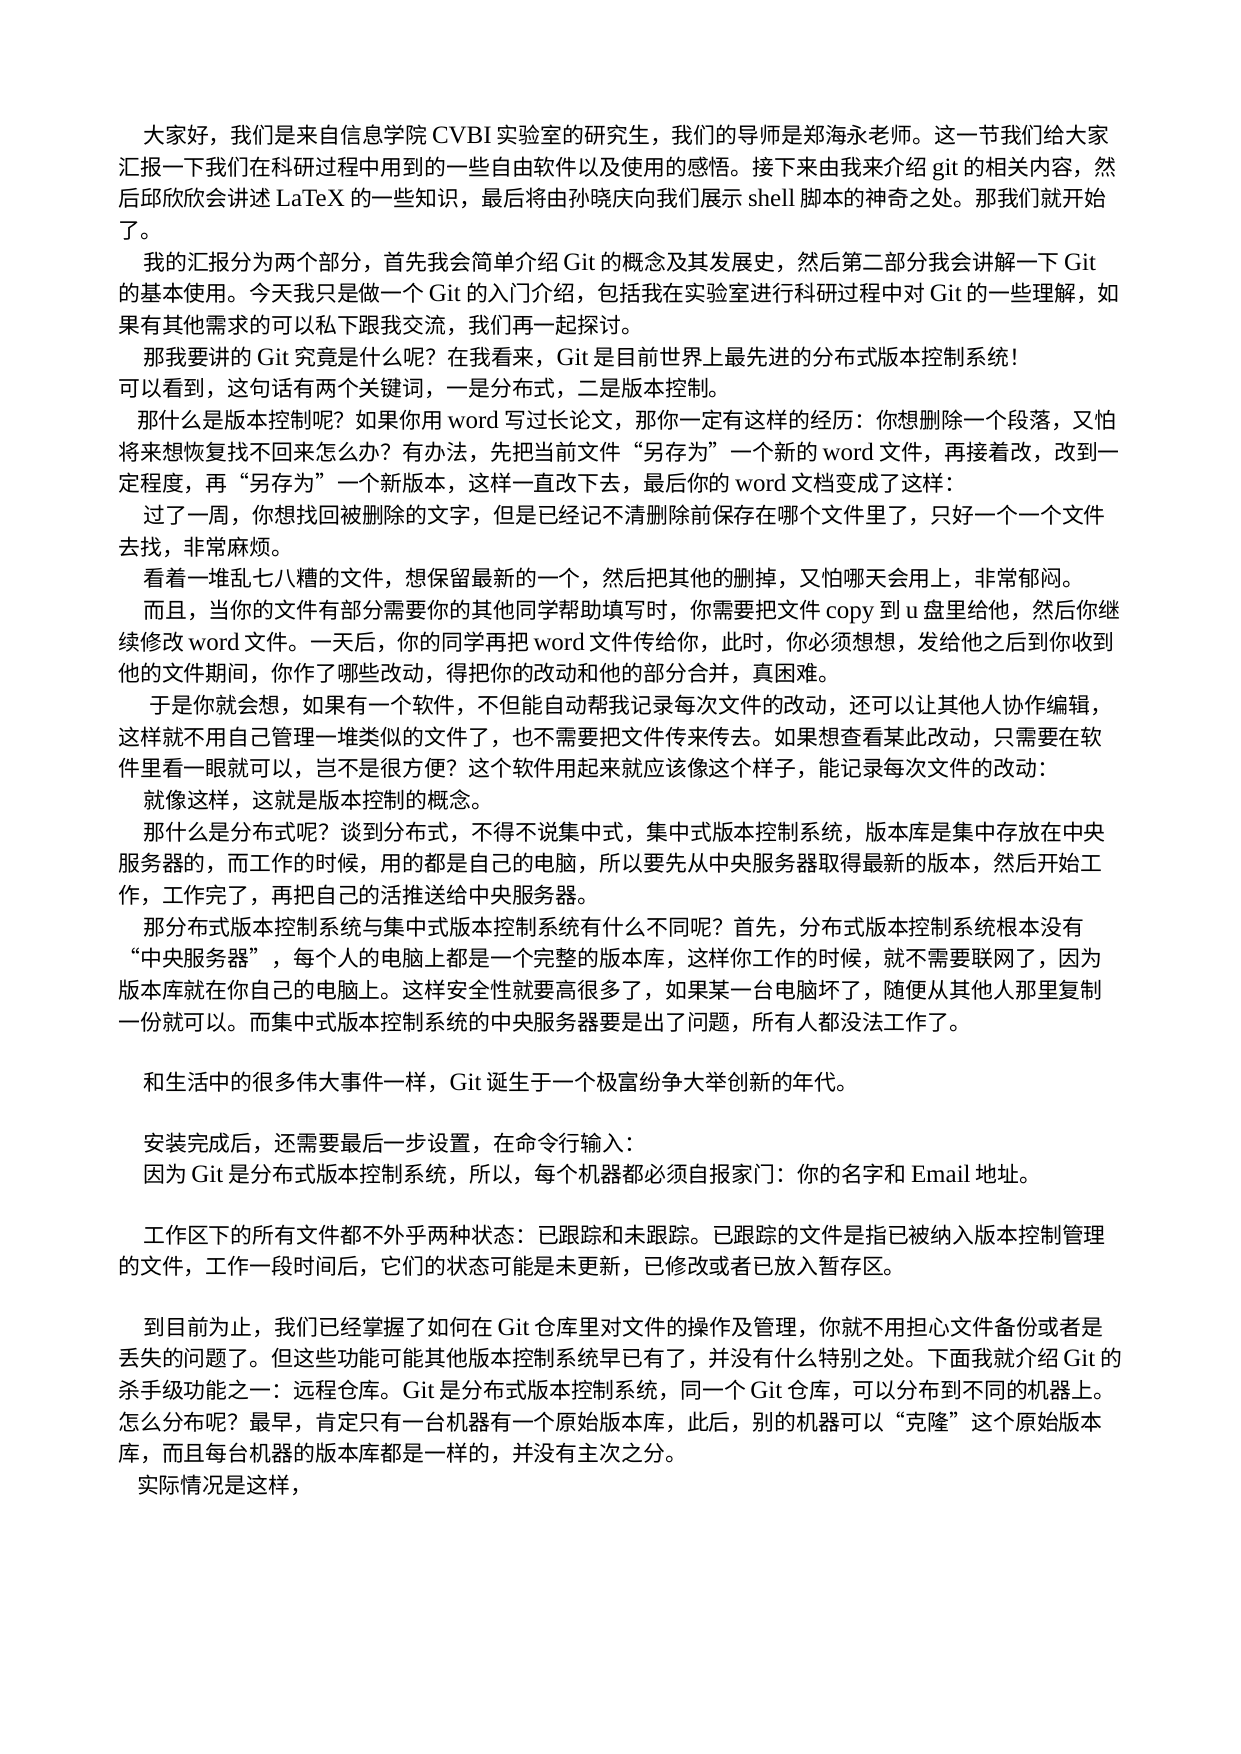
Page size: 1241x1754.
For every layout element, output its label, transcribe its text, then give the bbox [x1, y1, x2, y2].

text 那我要讲的Git究竟是什么呢？在我看来，Git是目前世界上最先进的分布式版本控制系统！ [118, 340, 1122, 371]
text 我的汇报分为两个部分，首先我会简单介绍Git的概念及其发展史，然后第二部分我会讲解一下Git的基本使用。今天我只是做一个Git的入门介绍，包括我在实验室进行科研过程中对Git的一些理解，如果有其他需求的可以私下跟我交流，我们再一起探讨。 [118, 245, 1122, 340]
text 和生活中的很多伟大事件一样，Git诞生于一个极富纷争大举创新的年代。 [118, 1065, 1122, 1097]
text 实际情况是这样， [118, 1468, 1122, 1500]
text 工作区下的所有文件都不外乎两种状态：已跟踪和未跟踪。已跟踪的文件是指已被纳入版本控制管理的文件，工作一段时间后，它们的状态可能是未更新，已修改或者已放入暂存区。 [118, 1218, 1122, 1281]
text 于是你就会想，如果有一个软件，不但能自动帮我记录每次文件的改动，还可以让其他人协作编辑，这样就不用自己管理一堆类似的文件了，也不需要把文件传来传去。如果想查看某此改动，只需要在软件里看一眼就可以，岂不是很方便？这个软件用起来就应该像这个样子，能记录每次文件的改动： [118, 688, 1122, 783]
text 而且，当你的文件有部分需要你的其他同学帮助填写时，你需要把文件copy到u盘里给他，然后你继续修改word文件。一天后，你的同学再把word文件传给你，此时，你必须想想，发给他之后到你收到他的文件期间，你作了哪些改动，得把你的改动和他的部分合并，真困难。 [118, 593, 1122, 688]
text 那什么是分布式呢？谈到分布式，不得不说集中式，集中式版本控制系统，版本库是集中存放在中央服务器的，而工作的时候，用的都是自己的电脑，所以要先从中央服务器取得最新的版本，然后开始工作，工作完了，再把自己的活推送给中央服务器。 [118, 815, 1122, 910]
text 可以看到，这句话有两个关键词，一是分布式，二是版本控制。 [118, 371, 1122, 403]
text 大家好，我们是来自信息学院CVBI实验室的研究生，我们的导师是郑海永老师。这一节我们给大家汇报一下我们在科研过程中用到的一些自由软件以及使用的感悟。接下来由我来介绍git的相关内容，然后邱欣欣会讲述LaTeX的一些知识，最后将由孙晓庆向我们展示shell脚本的神奇之处。那我们就开始了。 [118, 118, 1122, 245]
text 过了一周，你想找回被删除的文字，但是已经记不清删除前保存在哪个文件里了，只好一个一个文件去找，非常麻烦。 [118, 498, 1122, 561]
text 看着一堆乱七八糟的文件，想保留最新的一个，然后把其他的删掉，又怕哪天会用上，非常郁闷。 [118, 561, 1122, 593]
text 安装完成后，还需要最后一步设置，在命令行输入： [118, 1126, 1122, 1157]
text 那什么是版本控制呢？如果你用word写过长论文，那你一定有这样的经历：你想删除一个段落，又怕将来想恢复找不回来怎么办？有办法，先把当前文件“另存为”一个新的word文件，再接着改，改到一定程度，再“另存为”一个新版本，这样一直改下去，最后你的word文档变成了这样： [118, 403, 1122, 498]
text 因为Git是分布式版本控制系统，所以，每个机器都必须自报家门：你的名字和Email地址。 [118, 1157, 1122, 1189]
text 那分布式版本控制系统与集中式版本控制系统有什么不同呢？首先，分布式版本控制系统根本没有“中央服务器”，每个人的电脑上都是一个完整的版本库，这样你工作的时候，就不需要联网了，因为版本库就在你自己的电脑上。这样安全性就要高很多了，如果某一台电脑坏了，随便从其他人那里复制一份就可以。而集中式版本控制系统的中央服务器要是出了问题，所有人都没法工作了。 [118, 910, 1122, 1036]
text 到目前为止，我们已经掌握了如何在Git仓库里对文件的操作及管理，你就不用担心文件备份或者是丢失的问题了。但这些功能可能其他版本控制系统早已有了，并没有什么特别之处。下面我就介绍Git的杀手级功能之一：远程仓库。Git是分布式版本控制系统，同一个Git仓库，可以分布到不同的机器上。怎么分布呢？最早，肯定只有一台机器有一个原始版本库，此后，别的机器可以“克隆”这个原始版本库，而且每台机器的版本库都是一样的，并没有主次之分。 [118, 1310, 1122, 1468]
text 就像这样，这就是版本控制的概念。 [118, 783, 1122, 815]
